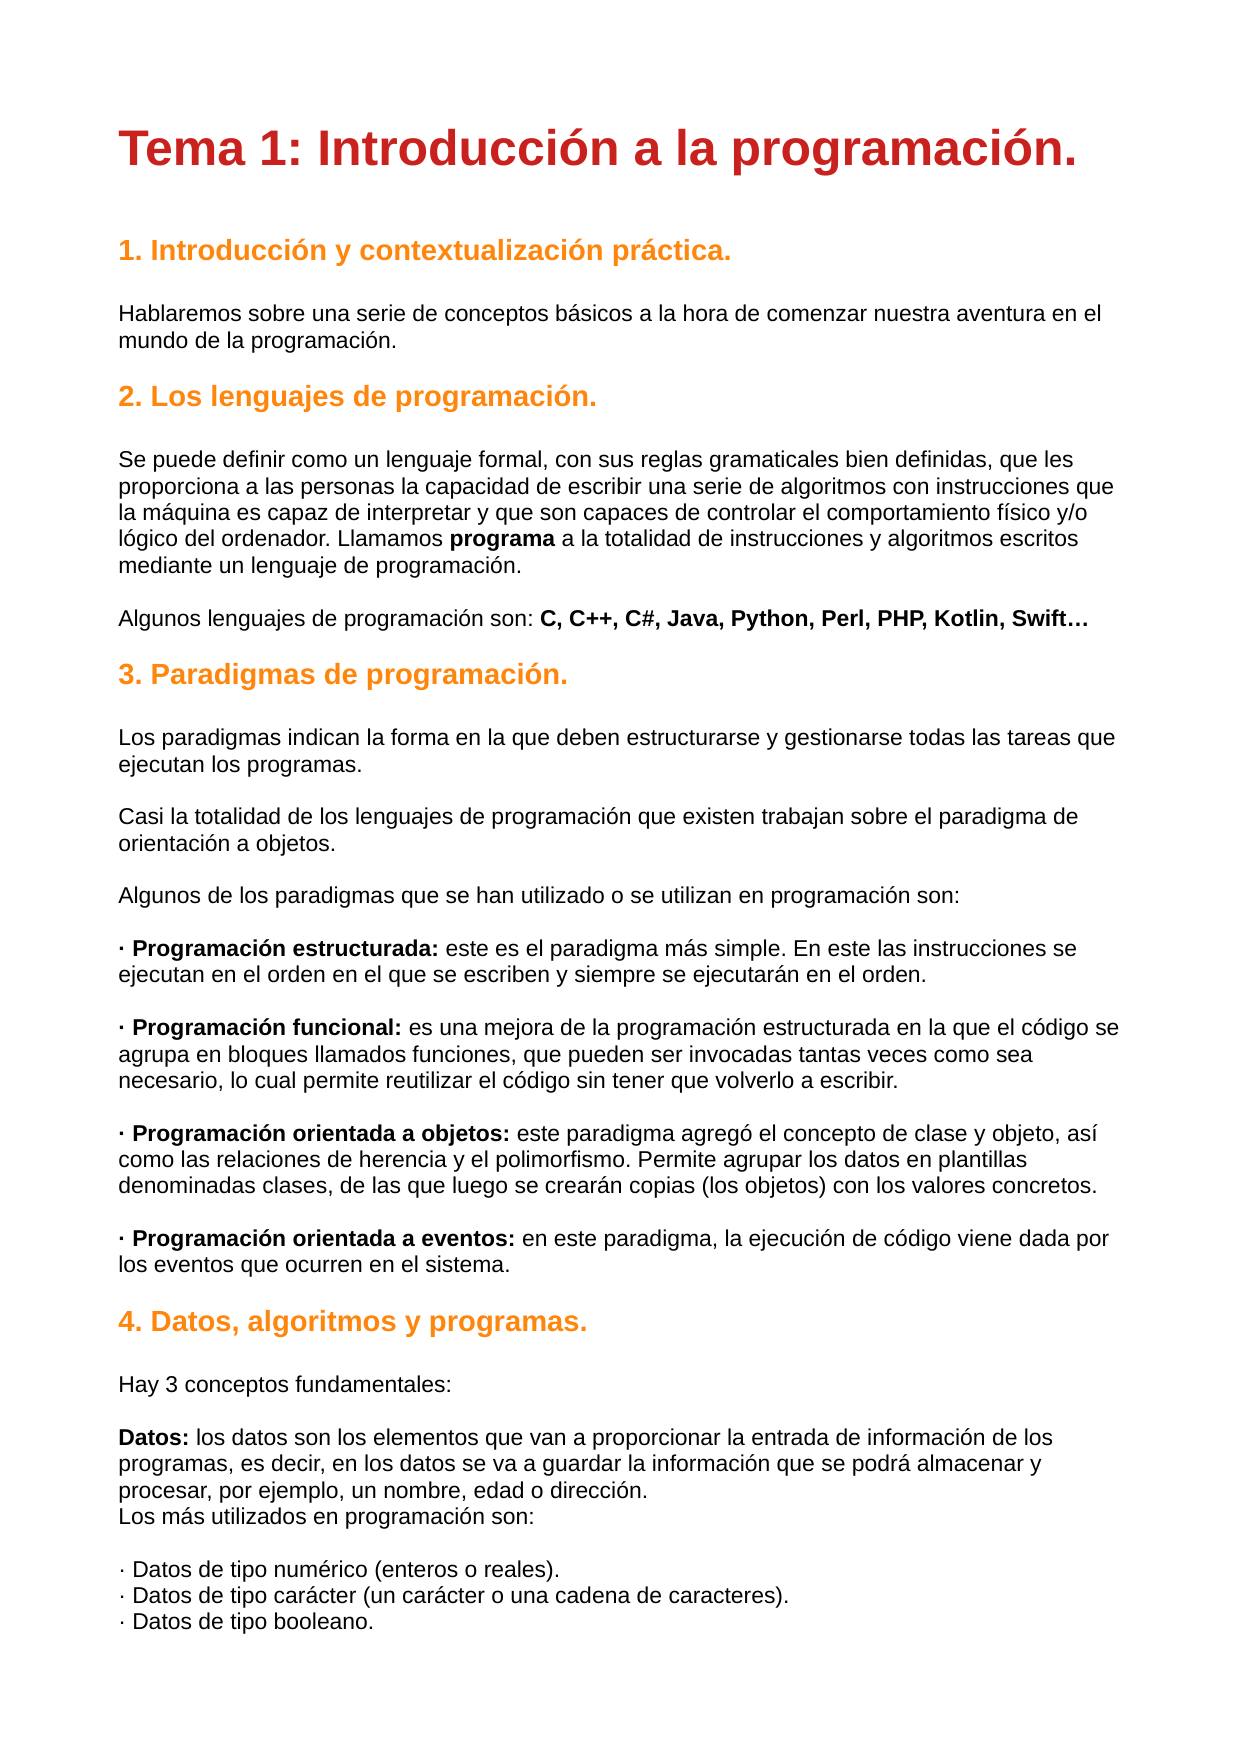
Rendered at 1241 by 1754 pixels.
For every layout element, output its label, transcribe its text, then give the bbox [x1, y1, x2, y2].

text · Programación orientada a objetos: este paradigma agregó el concepto de clase y objeto, así como las relaciones de herencia y el polimorfismo. Permite agrupar los datos en plantillas denominadas clases, de las que luego se crearán copias (los objetos) con los valores concretos. [118, 1119, 1122, 1199]
text Los más utilizados en programación son: [118, 1503, 1122, 1529]
text Se puede definir como un lenguaje formal, con sus reglas gramaticales bien definidas, que les proporciona a las personas la capacidad de escribir una serie de algoritmos con instrucciones que la máquina es capaz de interpretar y que son capaces de controlar el comportamiento físico y/o lógico del ordenador. Llamamos programa a la totalidad de instrucciones y algoritmos escritos mediante un lenguaje de programación. [118, 446, 1122, 578]
text · Datos de tipo booleano. [118, 1608, 1122, 1635]
text Los paradigmas indican la forma en la que deben estructurarse y gestionarse todas las tareas que ejecutan los programas. [118, 724, 1122, 777]
text Casi la totalidad de los lenguajes de programación que existen trabajan sobre el paradigma de orientación a objetos. [118, 803, 1122, 856]
text · Datos de tipo carácter (un carácter o una cadena de caracteres). [118, 1582, 1122, 1608]
text Datos: los datos son los elementos que van a proporcionar la entrada de información de los programas, es decir, en los datos se va a guardar la información que se podrá almacenar y procesar, por ejemplo, un nombre, edad o dirección. [118, 1424, 1122, 1503]
text 4. Datos, algoritmos y programas. [118, 1304, 1122, 1338]
text · Datos de tipo numérico (enteros o reales). [118, 1556, 1122, 1582]
text 1. Introducción y contextualización práctica. [118, 233, 1122, 267]
text Tema 1: Introducción a la programación. [118, 118, 1122, 176]
text · Programación orientada a eventos: en este paradigma, la ejecución de código viene dada por los eventos que ocurren en el sistema. [118, 1225, 1122, 1278]
text 3. Paradigmas de programación. [118, 657, 1122, 691]
text Algunos lenguajes de programación son: C, C++, C#, Java, Python, Perl, PHP, Kotlin, Swift… [118, 604, 1122, 631]
text Hablaremos sobre una serie de conceptos básicos a la hora de comenzar nuestra aventura en el mundo de la programación. [118, 300, 1122, 353]
text · Programación estructurada: este es el paradigma más simple. En este las instrucciones se ejecutan en el orden en el que se escriben y siempre se ejecutarán en el orden. [118, 935, 1122, 988]
text 2. Los lenguajes de programación. [118, 379, 1122, 413]
text Hay 3 conceptos fundamentales: [118, 1371, 1122, 1397]
text Algunos de los paradigmas que se han utilizado o se utilizan en programación son: [118, 882, 1122, 909]
text · Programación funcional: es una mejora de la programación estructurada en la que el código se agrupa en bloques llamados funciones, que pueden ser invocadas tantas veces como sea necesario, lo cual permite reutilizar el código sin tener que volverlo a escribir. [118, 1014, 1122, 1093]
